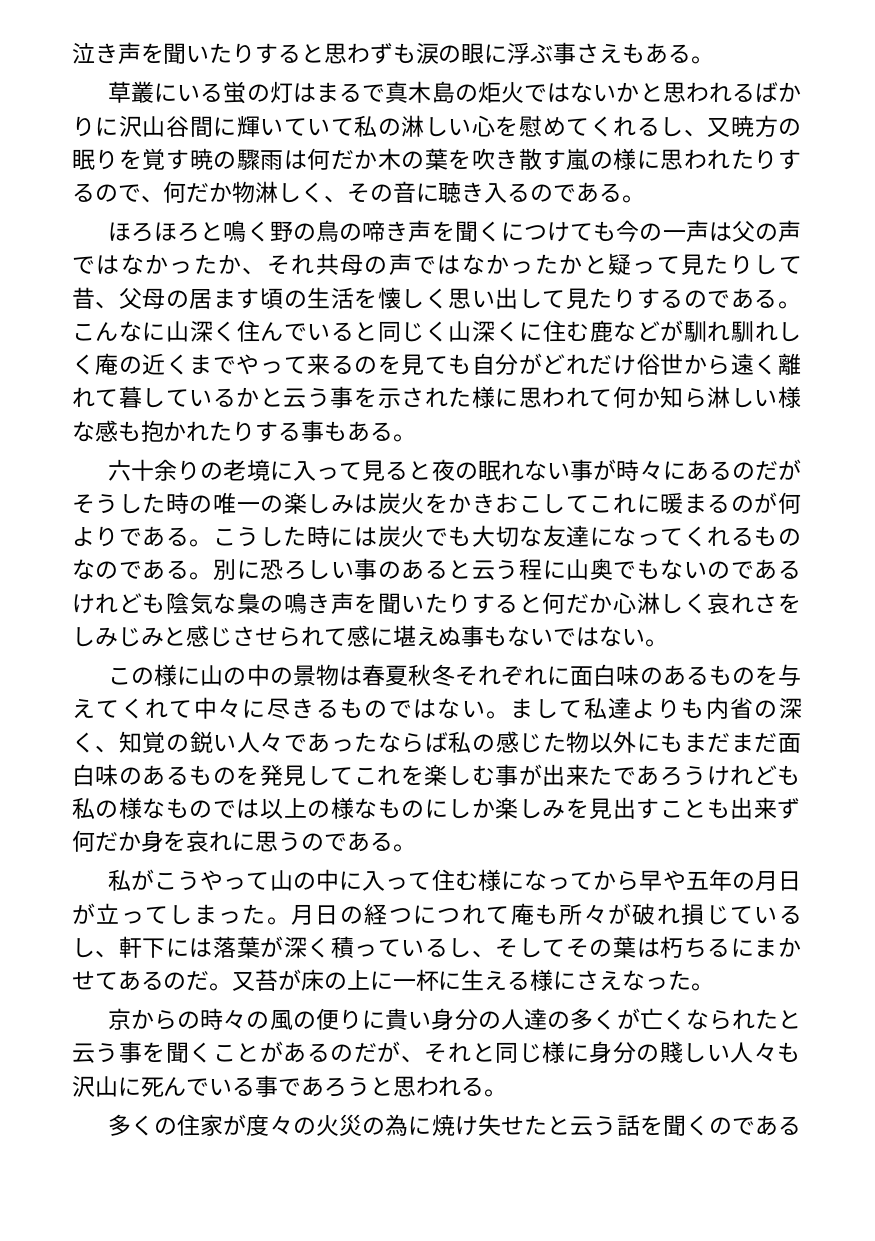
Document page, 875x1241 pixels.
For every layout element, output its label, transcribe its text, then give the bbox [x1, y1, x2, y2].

text 泣き声を聞いたりすると思わずも涙の眼に浮ぶ事さえもある。 [72, 36, 802, 69]
text 京からの時々の風の便りに貴い身分の人達の多くが亡くなられたと云う事を聞くことがあるのだが、それと同じ様に身分の賤しい人々も沢山に死んでいる事であろうと思われる。 [72, 1002, 802, 1102]
text ほろほろと鳴く野の鳥の啼き声を聞くにつけても今の一声は父の声ではなかったか、それ共母の声ではなかったかと疑って見たりして昔、父母の居ます頃の生活を懐しく思い出して見たりするのである。こんなに山深く住んでいると同じく山深くに住む鹿などが馴れ馴れしく庵の近くまでやって来るのを見ても自分がどれだけ俗世から遠く離れて暮しているかと云う事を示された様に思われて何か知ら淋しい様な感も抱かれたりする事もある。 [72, 214, 802, 447]
text この様に山の中の景物は春夏秋冬それぞれに面白味のあるものを与えてくれて中々に尽きるものではない。まして私達よりも内省の深く、知覚の鋭い人々であったならば私の感じた物以外にもまだまだ面白味のあるものを発見してこれを楽しむ事が出来たであろうけれども私の様なものでは以上の様なものにしか楽しみを見出すことも出来ず何だか身を哀れに思うのである。 [72, 658, 802, 857]
text 草叢にいる蛍の灯はまるで真木島の炬火ではないかと思われるばかりに沢山谷間に輝いていて私の淋しい心を慰めてくれるし、又暁方の眠りを覚す暁の驟雨は何だか木の葉を吹き散す嵐の様に思われたりするので、何だか物淋しく、その音に聴き入るのである。 [72, 75, 802, 208]
text 多くの住家が度々の火災の為に焼け失せたと云う話を聞くのである [72, 1108, 802, 1141]
text 六十余りの老境に入って見ると夜の眠れない事が時々にあるのだがそうした時の唯一の楽しみは炭火をかきおこしてこれに暖まるのが何よりである。こうした時には炭火でも大切な友達になってくれるものなのである。別に恐ろしい事のあると云う程に山奥でもないのであるけれども陰気な梟の鳴き声を聞いたりすると何だか心淋しく哀れさをしみじみと感じさせられて感に堪えぬ事もないではない。 [72, 453, 802, 652]
text 私がこうやって山の中に入って住む様になってから早や五年の月日が立ってしまった。月日の経つにつれて庵も所々が破れ損じているし、軒下には落葉が深く積っているし、そしてその葉は朽ちるにまかせてあるのだ。又苔が床の上に一杯に生える様にさえなった。 [72, 863, 802, 996]
